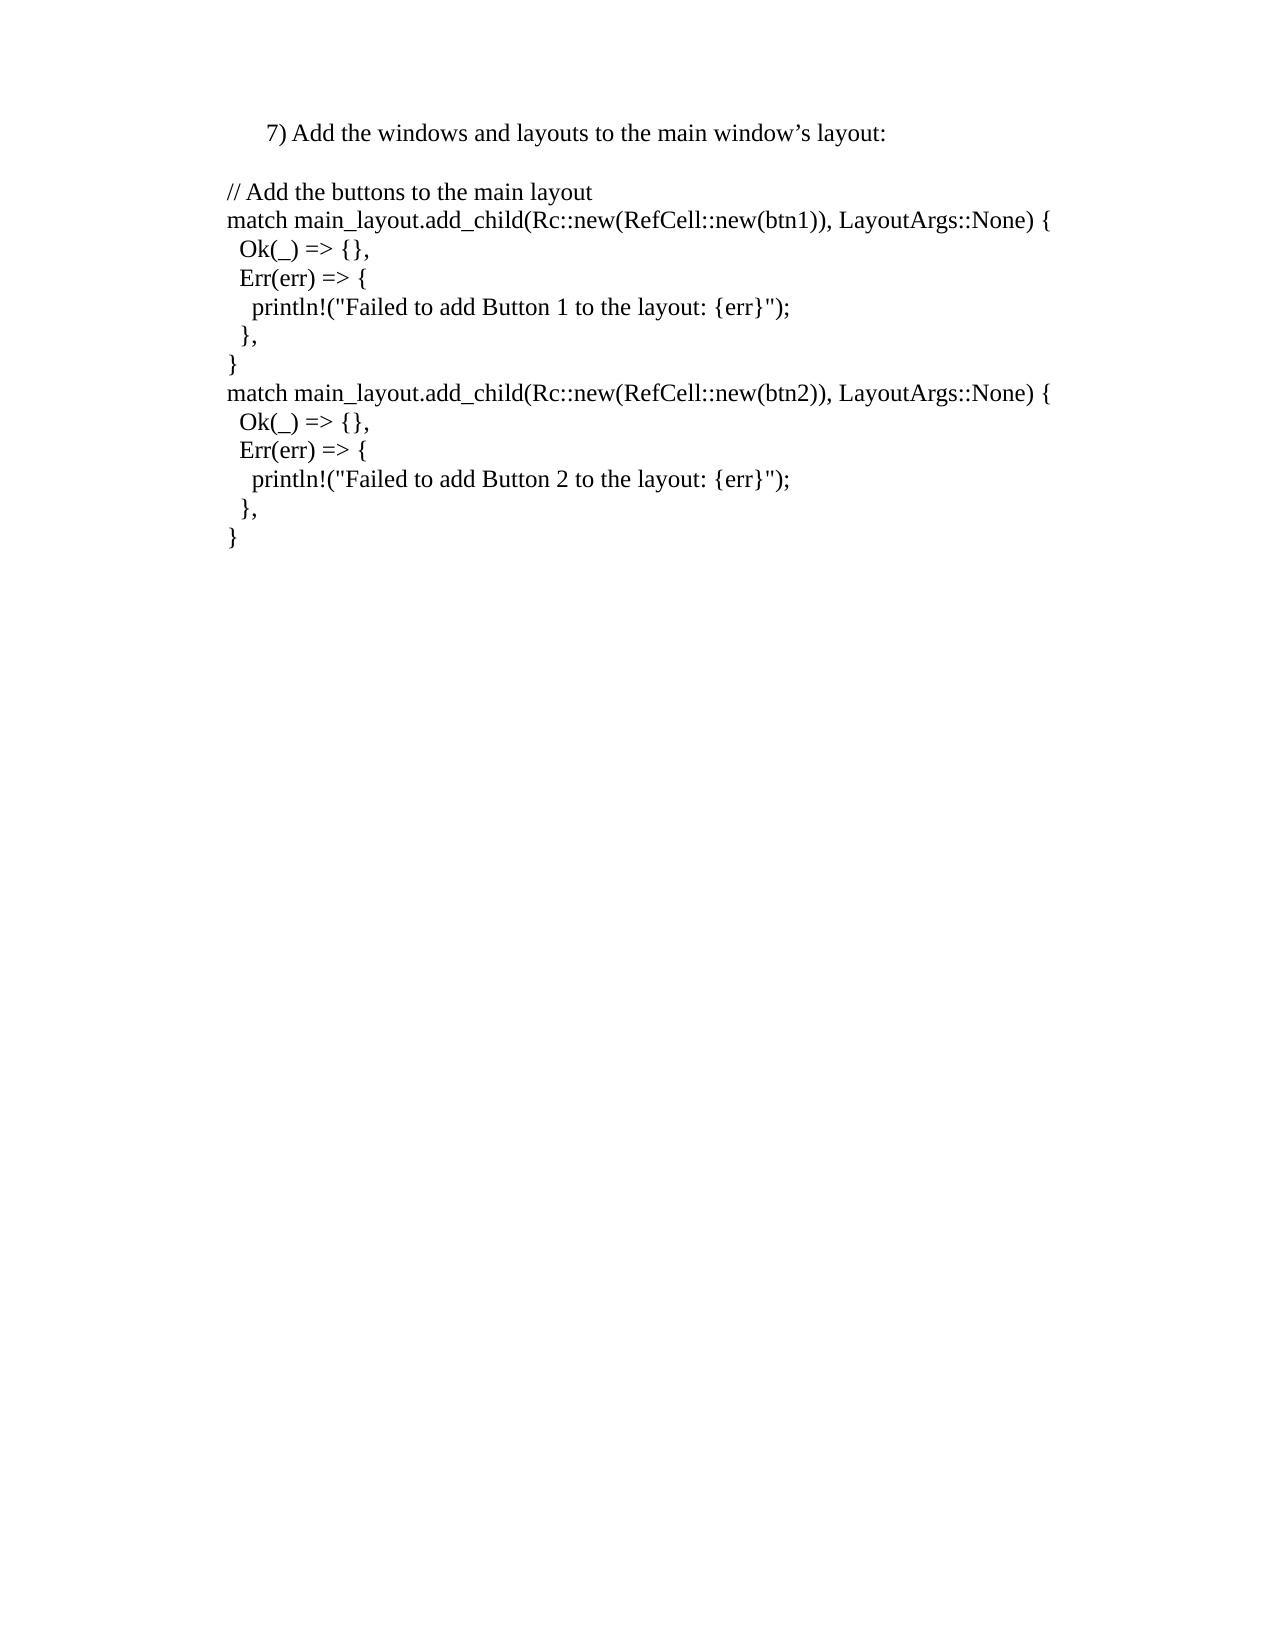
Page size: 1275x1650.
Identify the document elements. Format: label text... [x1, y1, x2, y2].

text 7) Add the windows and layouts to the main window’s layout: [266, 118, 1157, 147]
